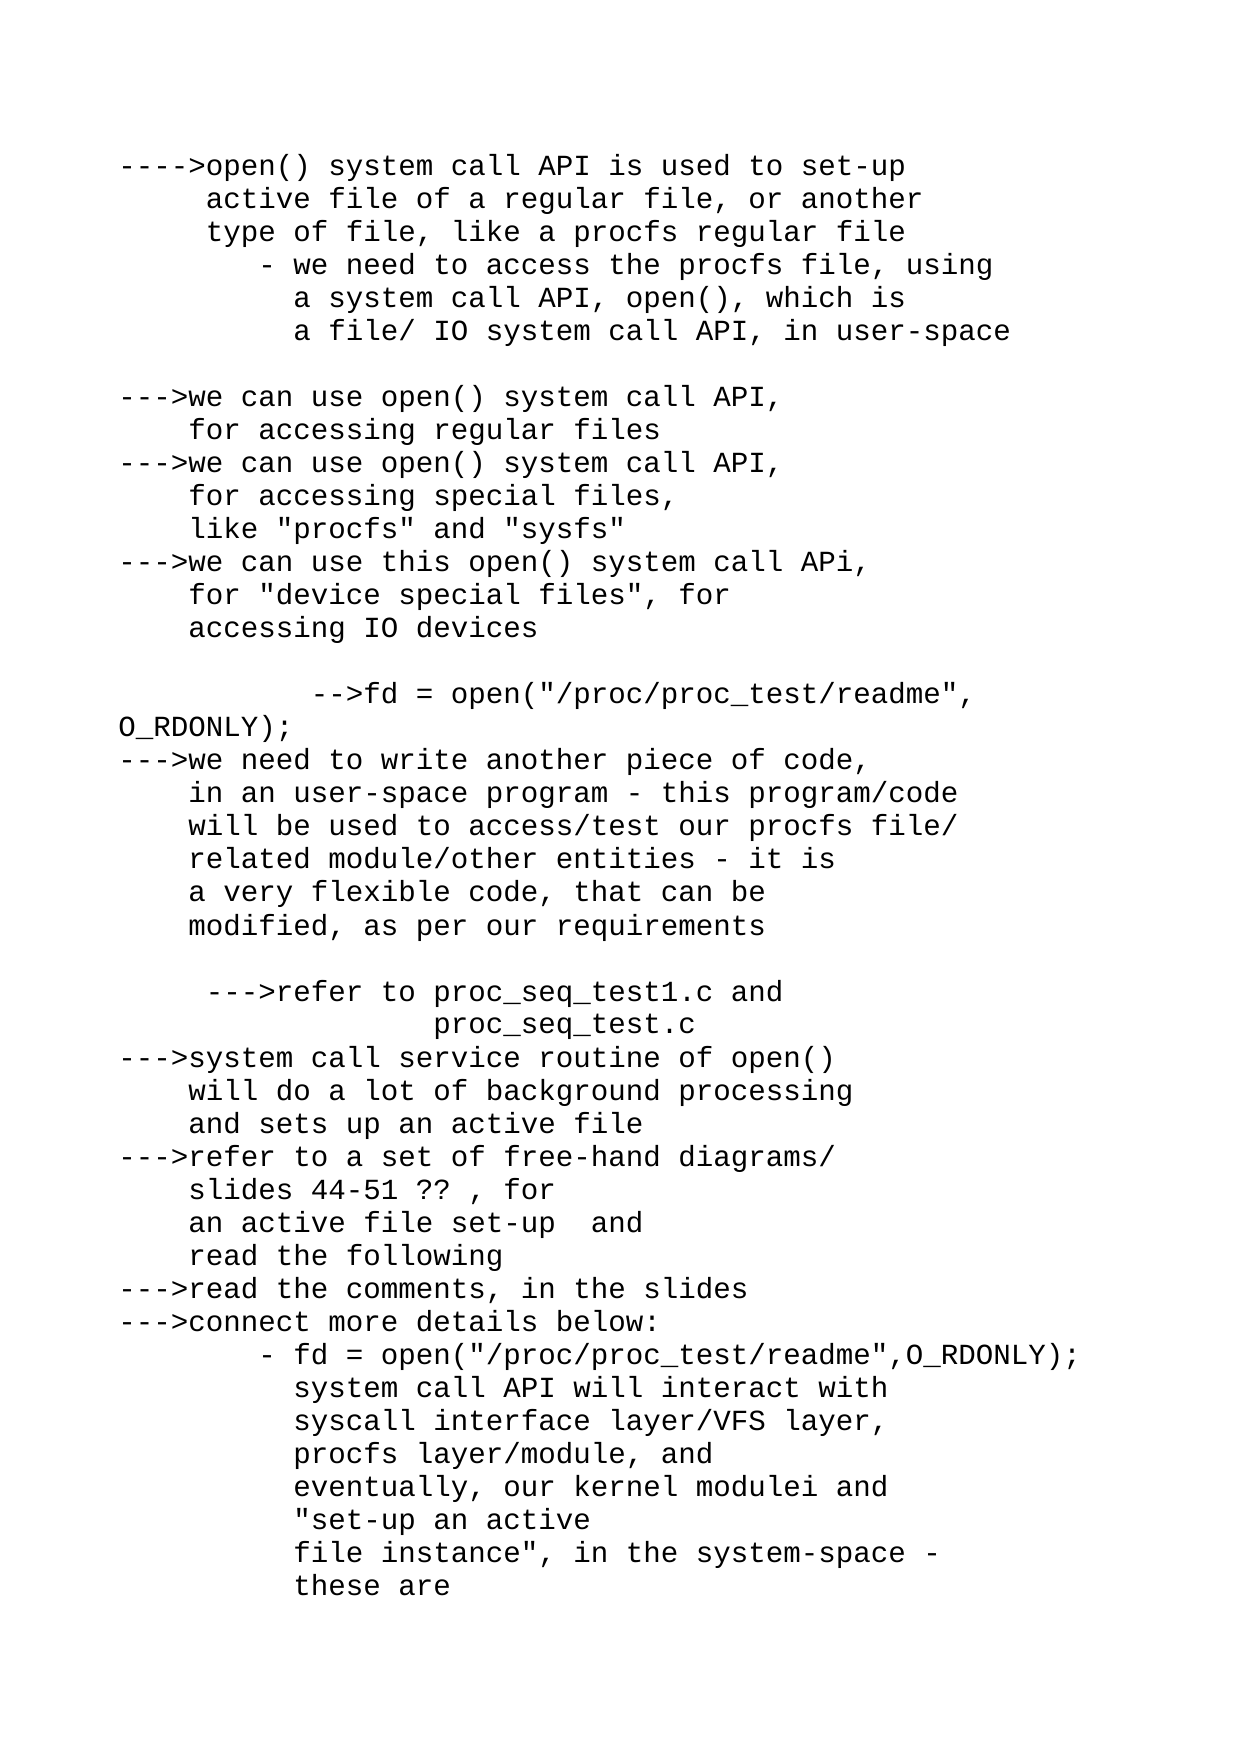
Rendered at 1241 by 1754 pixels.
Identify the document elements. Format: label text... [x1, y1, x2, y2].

text file instance", in the system-space - [118, 1538, 1122, 1571]
text "set-up an active [118, 1505, 1122, 1538]
text --->refer to proc_seq_test1.c and [118, 977, 1122, 1010]
text will be used to access/test our procfs file/ [118, 812, 1122, 844]
text will do a lot of background processing [118, 1076, 1122, 1109]
text --->connect more details below: [118, 1307, 1122, 1340]
text active file of a regular file, or another [118, 184, 1122, 217]
text --->refer to a set of free-hand diagrams/ [118, 1142, 1122, 1175]
text system call API will interact with [118, 1373, 1122, 1406]
text ---->open() system call API is used to set-up [118, 151, 1122, 184]
text - fd = open("/proc/proc_test/readme",O_RDONLY); [118, 1340, 1122, 1373]
text --->we need to write another piece of code, [118, 746, 1122, 778]
text proc_seq_test.c [118, 1010, 1122, 1043]
text for accessing regular files [118, 415, 1122, 448]
text these are [118, 1571, 1122, 1604]
text related module/other entities - it is [118, 844, 1122, 878]
text --->system call service routine of open() [118, 1043, 1122, 1076]
text procfs layer/module, and [118, 1439, 1122, 1472]
text slides 44-51 ?? , for [118, 1175, 1122, 1208]
text - we need to access the procfs file, using [118, 250, 1122, 283]
text --->we can use open() system call API, [118, 448, 1122, 481]
text accessing IO devices [118, 613, 1122, 646]
text --->read the comments, in the slides [118, 1274, 1122, 1307]
text for accessing special files, [118, 481, 1122, 514]
text like "procfs" and "sysfs" [118, 514, 1122, 547]
text in an user-space program - this program/code [118, 778, 1122, 812]
text for "device special files", for [118, 580, 1122, 613]
text syscall interface layer/VFS layer, [118, 1406, 1122, 1439]
text --->we can use this open() system call APi, [118, 547, 1122, 580]
text a file/ IO system call API, in user-space [118, 316, 1122, 349]
text a very flexible code, that can be [118, 878, 1122, 911]
text modified, as per our requirements [118, 911, 1122, 944]
text eventually, our kernel modulei and [118, 1472, 1122, 1505]
text -->fd = open("/proc/proc_test/readme", O_RDONLY); [118, 679, 1122, 746]
text a system call API, open(), which is [118, 283, 1122, 316]
text type of file, like a procfs regular file [118, 217, 1122, 250]
text an active file set-up and [118, 1208, 1122, 1241]
text read the following [118, 1241, 1122, 1274]
text and sets up an active file [118, 1109, 1122, 1142]
text --->we can use open() system call API, [118, 382, 1122, 415]
